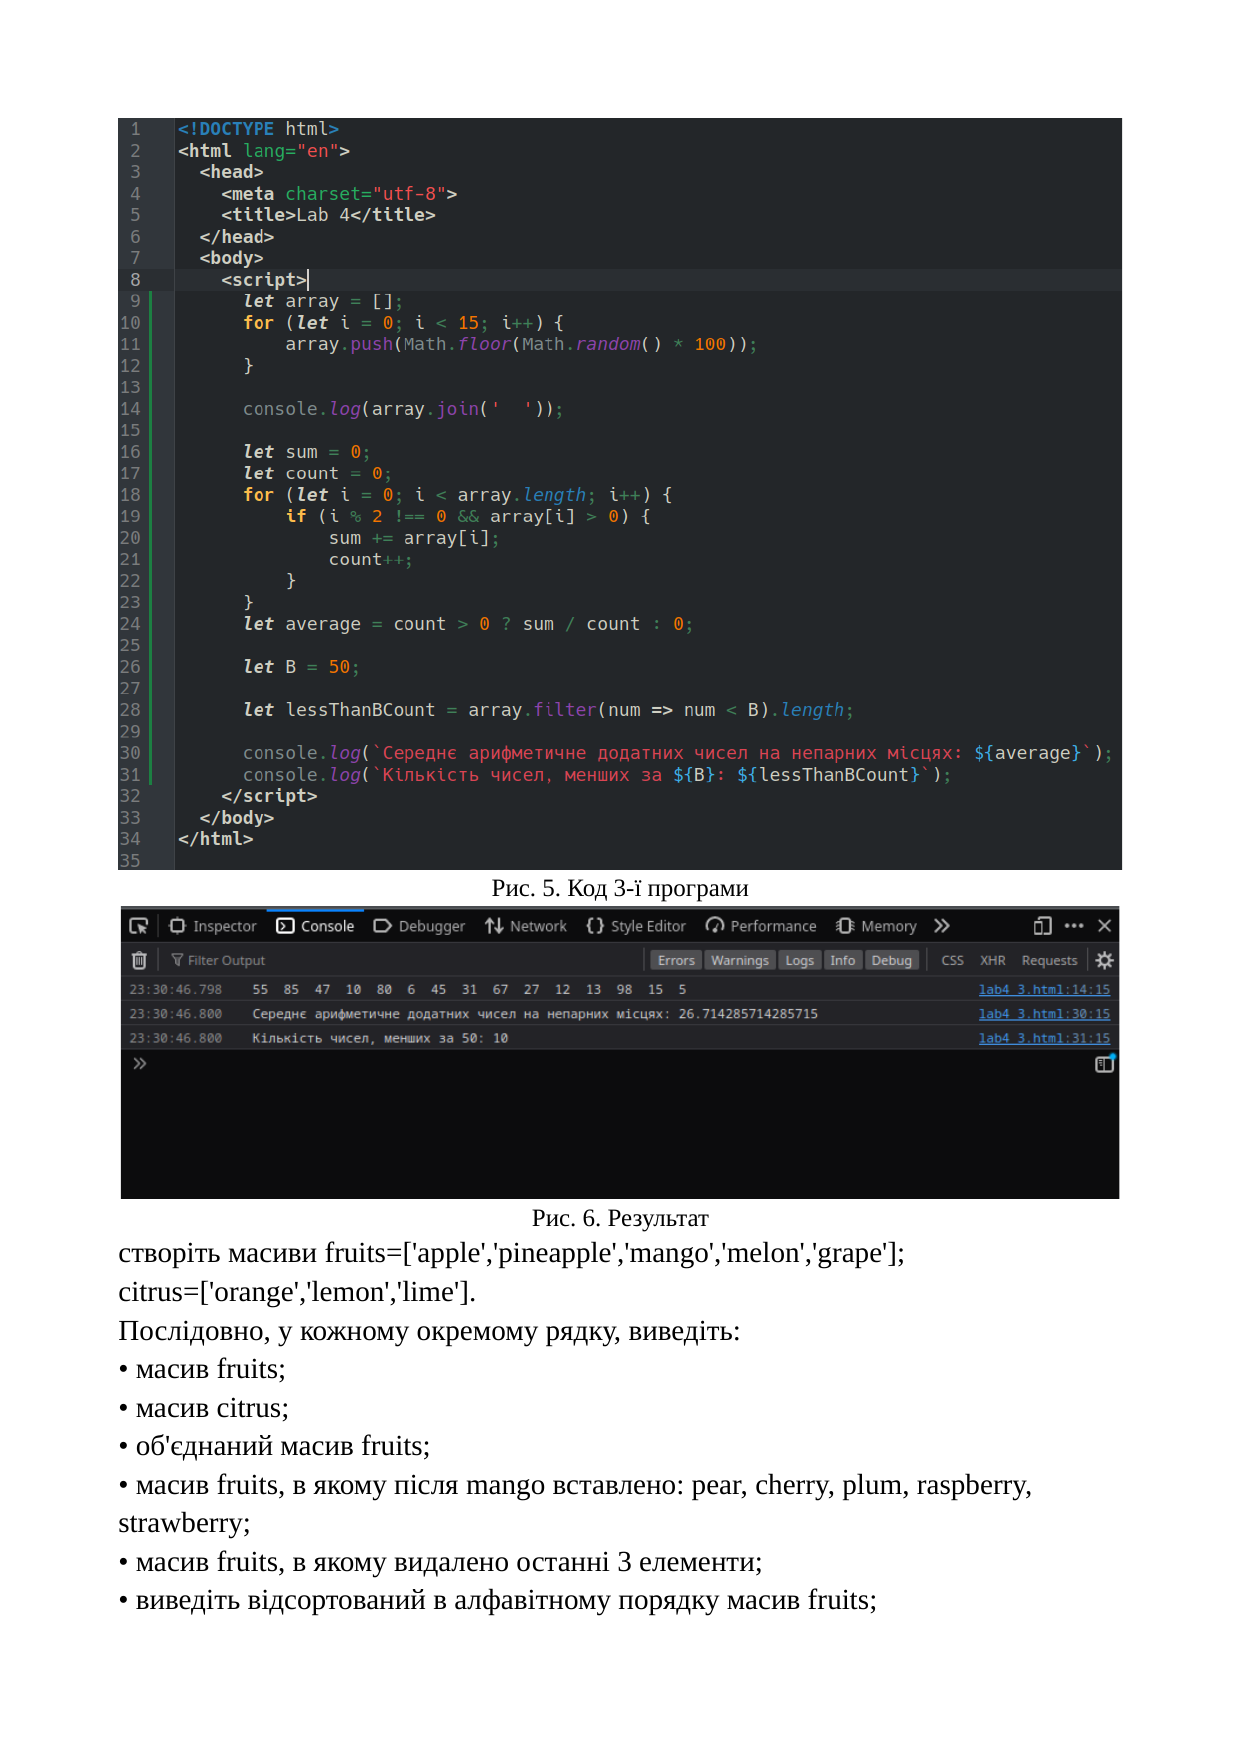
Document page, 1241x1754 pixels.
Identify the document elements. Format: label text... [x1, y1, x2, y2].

text Рис. 6. Результат [118, 906, 1122, 1231]
text створіть масиви fruits=['apple','pineapple','mango','melon','grape']; citrus=['orange','lemon','lime']. [118, 1236, 1122, 1308]
text • об'єднаний масив fruits; [118, 1428, 1122, 1462]
picture [118, 118, 1123, 870]
text Послідовно, у кожному окремому рядку, виведіть: [118, 1313, 1122, 1346]
text • масив fruits; [118, 1351, 1122, 1385]
text • масив fruits, в якому після mango вставлено: pear, cherry, plum, raspberry, strawberry; [118, 1467, 1122, 1539]
text • виведіть відсортований в алфавітному порядку масив fruits; [118, 1582, 1122, 1616]
text • масив citrus; [118, 1390, 1122, 1423]
text Рис. 5. Код 3-ї програми [118, 870, 1122, 902]
picture [120, 906, 1120, 1199]
text • масив fruits, в якому видалено останні 3 елементи; [118, 1544, 1122, 1577]
